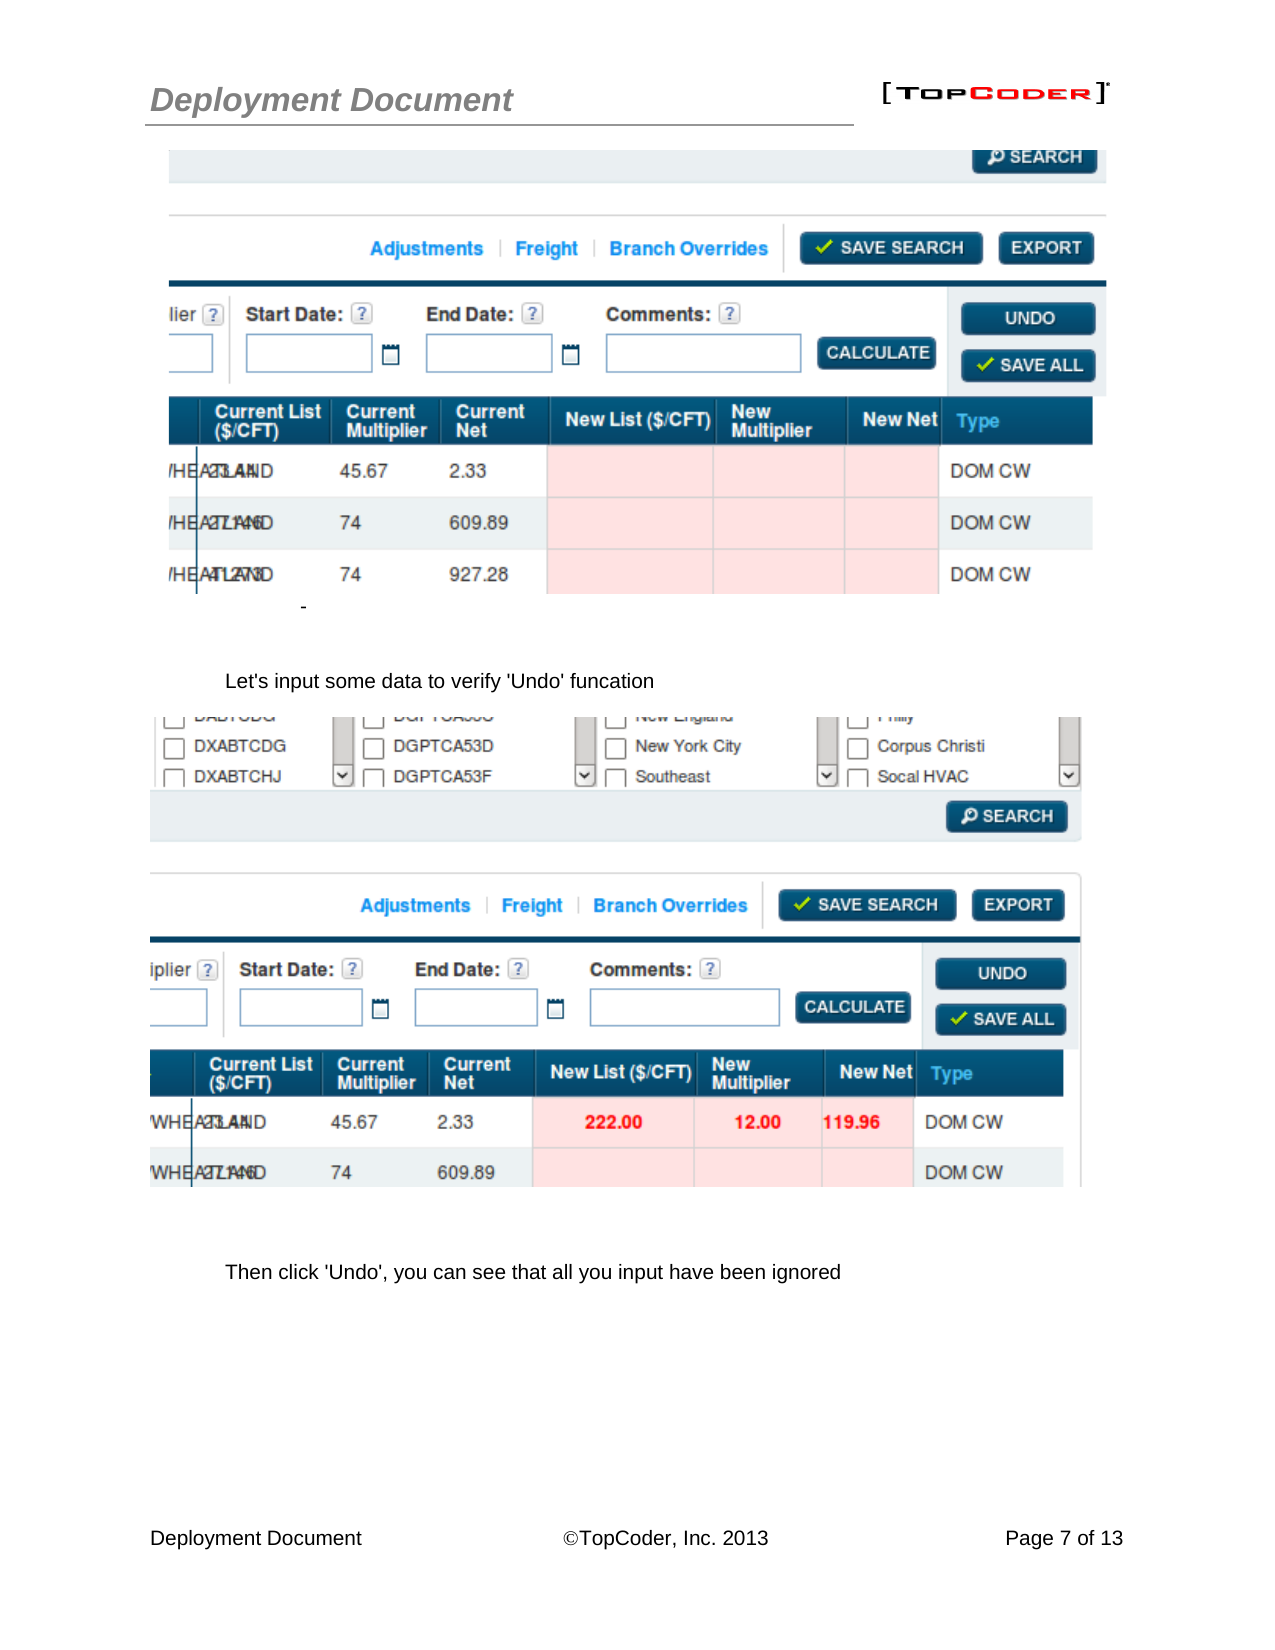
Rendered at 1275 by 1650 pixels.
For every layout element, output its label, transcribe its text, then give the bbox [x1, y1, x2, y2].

picture [289, 404, 321, 418]
picture [444, 1076, 475, 1090]
picture [338, 1057, 404, 1070]
text Let's input some data to verify 'Undo' funcation [150, 668, 1125, 717]
picture [210, 1057, 276, 1070]
picture [281, 1057, 312, 1070]
picture [1010, 150, 1081, 163]
picture [988, 150, 1005, 166]
picture [883, 82, 1110, 104]
picture [456, 404, 524, 418]
picture [456, 423, 487, 438]
text Then click 'Undo', you can see that all you input have been ignored [150, 1259, 1125, 1284]
picture [168, 150, 1107, 594]
picture [150, 717, 1125, 1187]
picture [444, 1057, 510, 1070]
picture [215, 404, 283, 418]
picture [347, 404, 415, 418]
